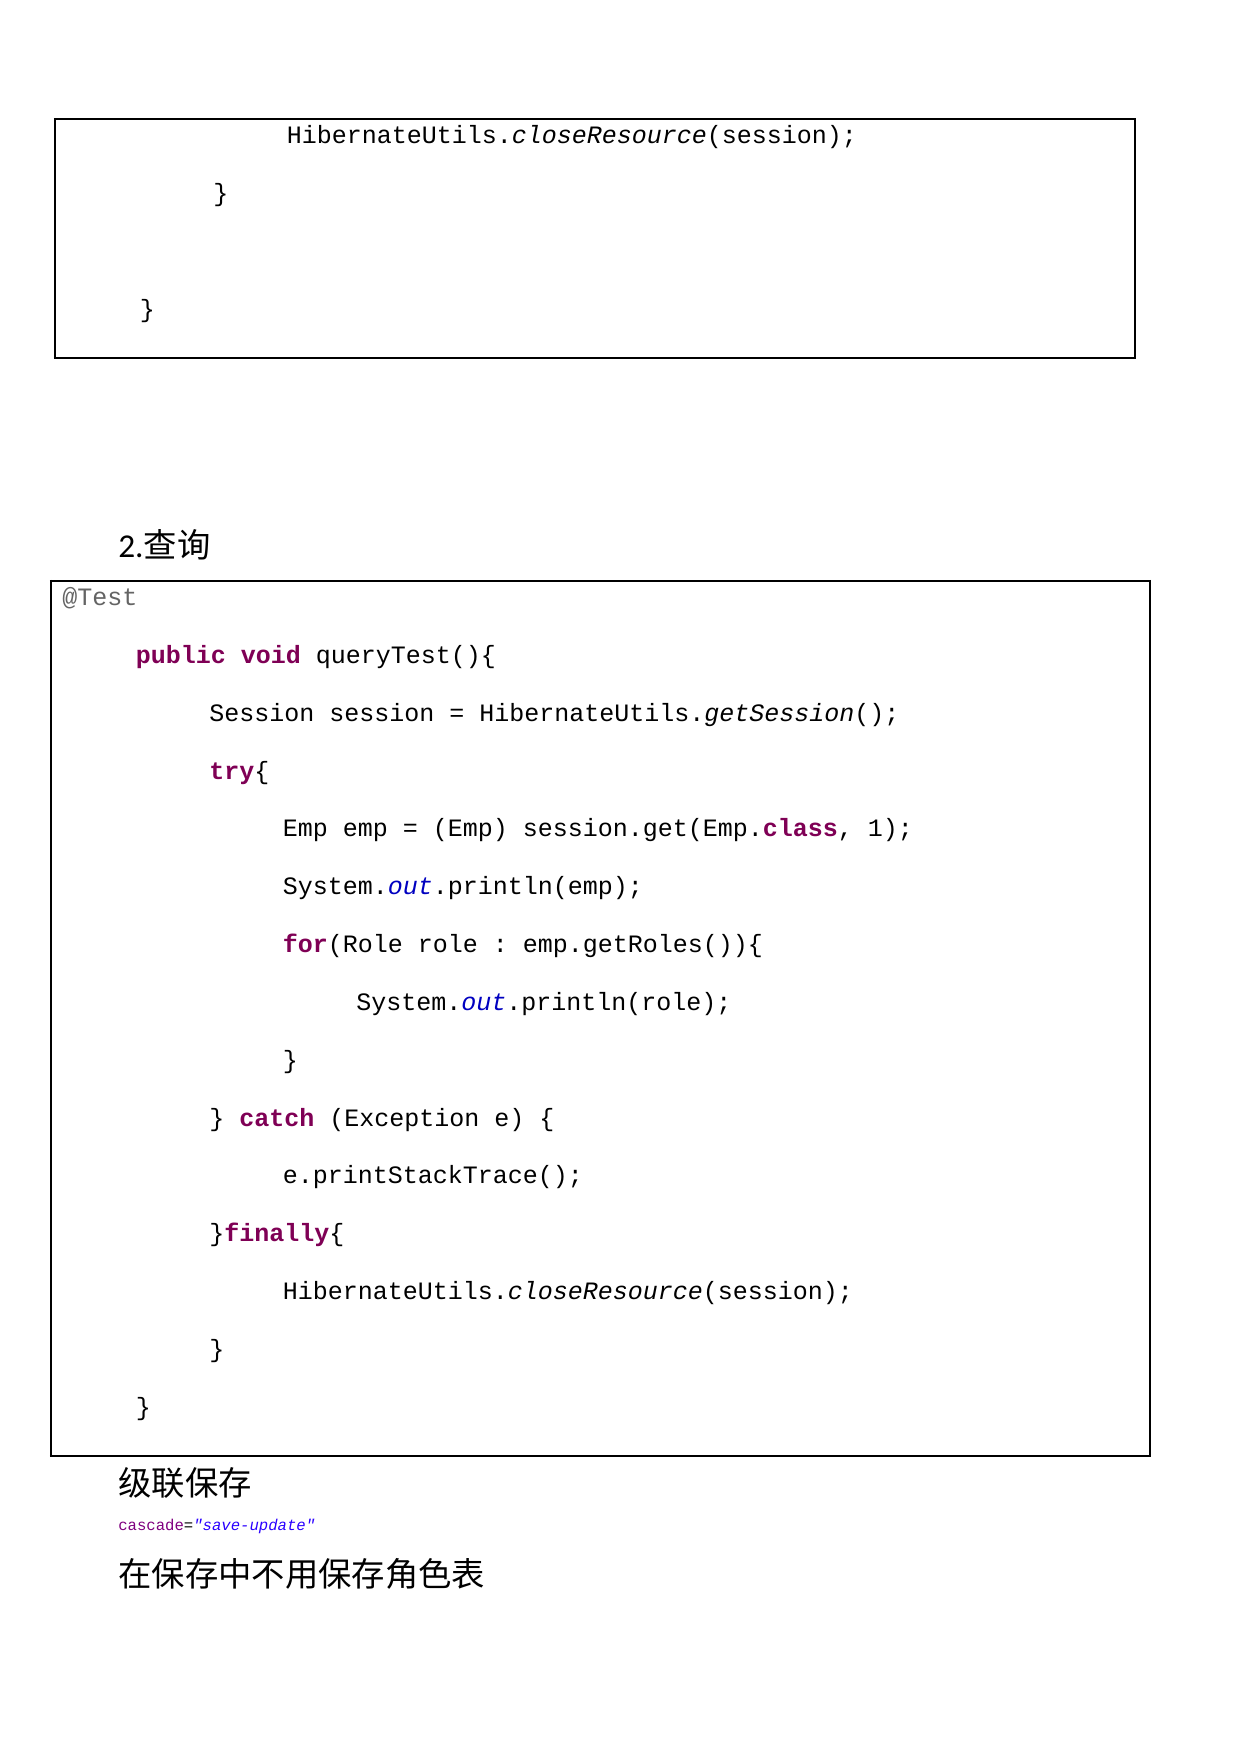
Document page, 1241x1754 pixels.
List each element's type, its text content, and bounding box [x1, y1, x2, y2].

text 级联保存 [118, 1457, 1122, 1505]
table_header @Test public void queryTest(){ Session session = HibernateUtils.getSession(); try{ Emp emp = (Emp) session.get(Emp.class, 1); System.out.println(emp); for(Role role : emp.getRoles()){ System.out.println(role); } } catch (Exception e) { e.printStackTrace(); }finally{ HibernateUtils.closeResource(session); } } [52, 582, 1149, 1455]
table_header HibernateUtils.closeResource(session); } } [56, 120, 1134, 357]
text 在保存中不用保存角色表 [118, 1548, 1122, 1596]
text 2.查询 [118, 519, 1122, 567]
text cascade="save-update" [118, 1518, 1122, 1535]
